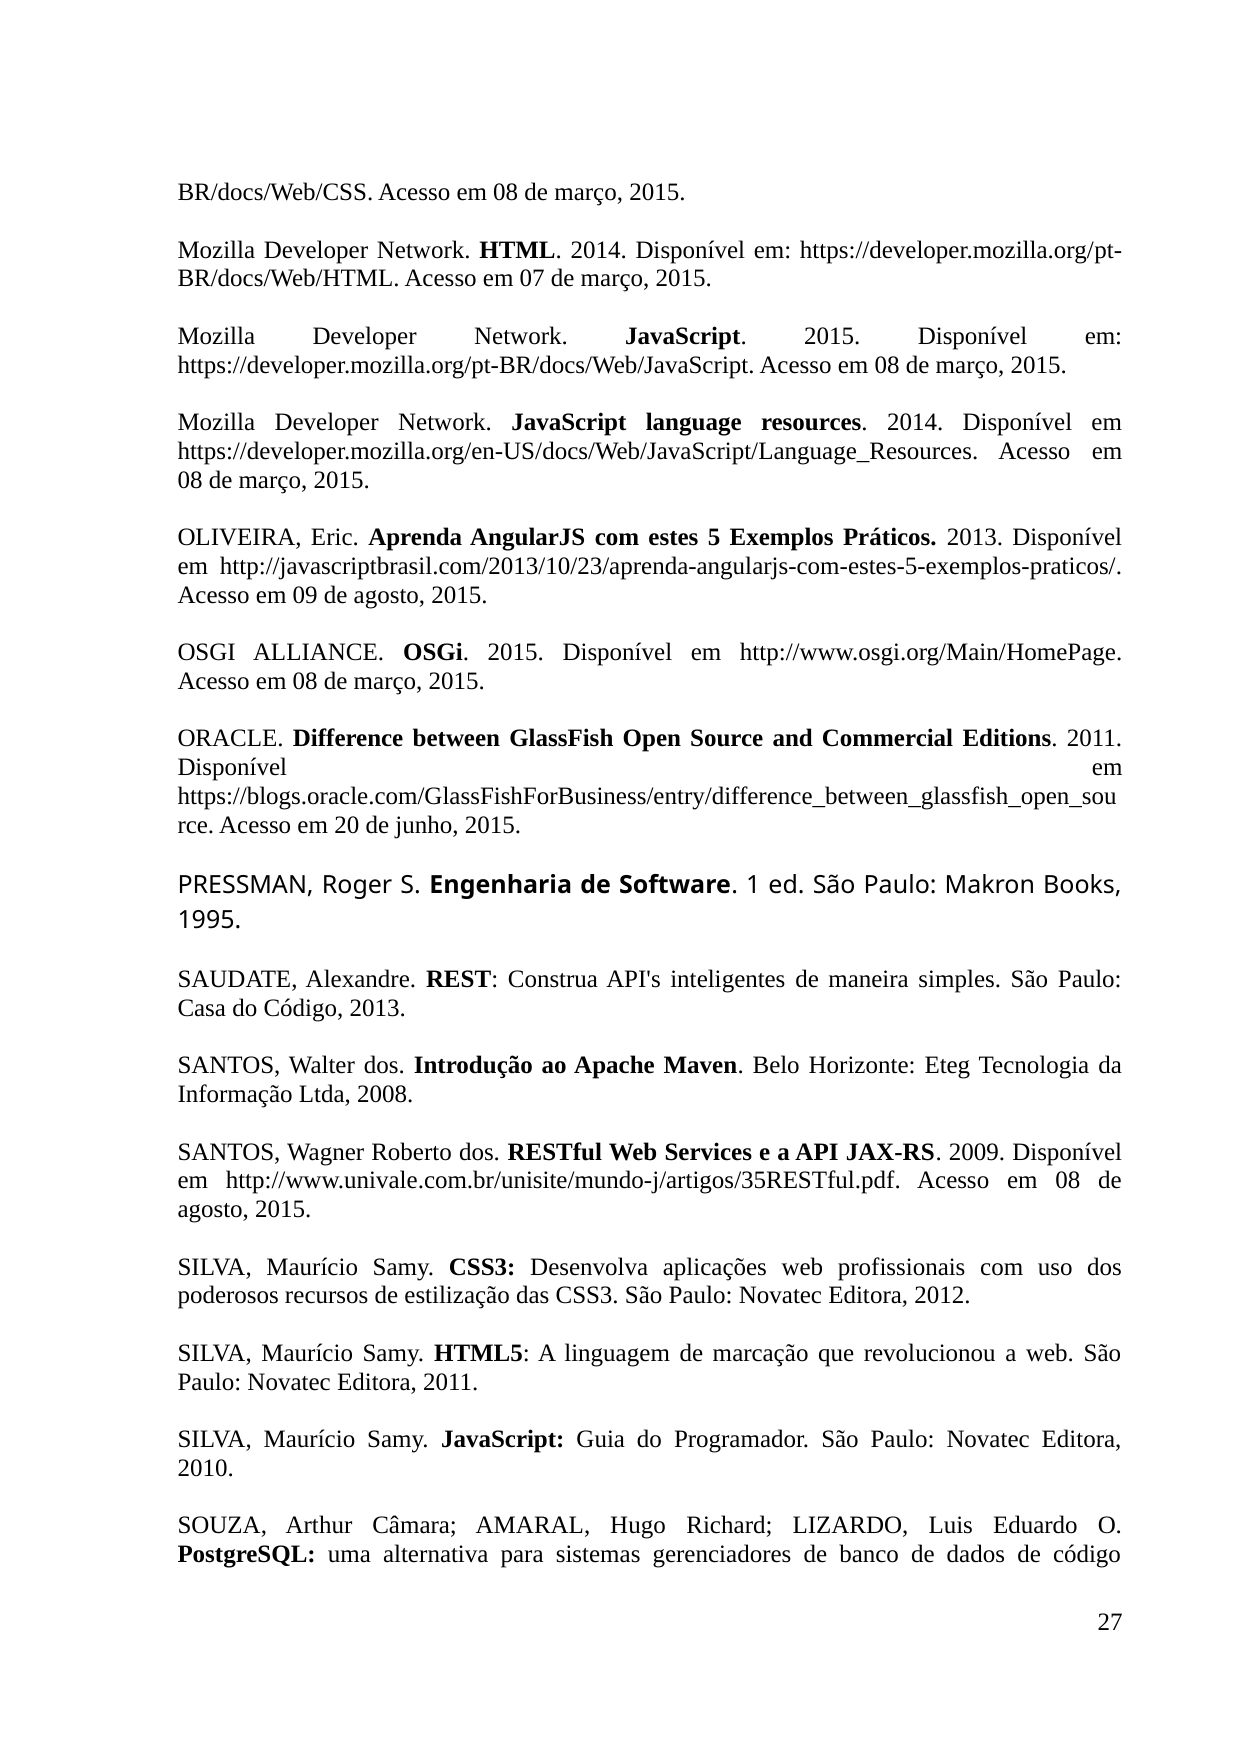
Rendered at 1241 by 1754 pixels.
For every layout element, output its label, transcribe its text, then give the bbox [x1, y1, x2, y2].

text BR/docs/Web/CSS. Acesso em 08 de março, 2015. [177, 177, 1122, 206]
text SANTOS, Wagner Roberto dos. RESTful Web Services e a API JAX-RS. 2009. Disponível em http://www.univale.com.br/unisite/mundo-j/artigos/35RESTful.pdf. Acesso em 08 de agosto, 2015. [177, 1137, 1122, 1223]
text SANTOS, Walter dos. Introdução ao Apache Maven. Belo Horizonte: Eteg Tecnologia da Informação Ltda, 2008. [177, 1050, 1122, 1108]
text OLIVEIRA, Eric. Aprenda AngularJS com estes 5 Exemplos Práticos. 2013. Disponível em http://javascriptbrasil.com/2013/10/23/aprenda-angularjs-com-estes-5-exemplos-praticos/. Acesso em 09 de agosto, 2015. [177, 522, 1122, 608]
text SILVA, Maurício Samy. CSS3: Desenvolva aplicações web profissionais com uso dos poderosos recursos de estilização das CSS3. São Paulo: Novatec Editora, 2012. [177, 1252, 1122, 1309]
text OSGI ALLIANCE. OSGi. 2015. Disponível em http://www.osgi.org/Main/HomePage. Acesso em 08 de março, 2015. [177, 637, 1122, 695]
text SOUZA, Arthur Câmara; AMARAL, Hugo Richard; LIZARDO, Luis Eduardo O. PostgreSQL: uma alternativa para sistemas gerenciadores de banco de dados de código [177, 1510, 1122, 1568]
text ORACLE. Difference between GlassFish Open Source and Commercial Editions. 2011. Disponível em https://blogs.oracle.com/GlassFishForBusiness/entry/difference_between_glassfish_open_source. Acesso em 20 de junho, 2015. [177, 723, 1122, 838]
text Mozilla Developer Network. JavaScript. 2015. Disponível em: https://developer.mozilla.org/pt-BR/docs/Web/JavaScript. Acesso em 08 de março, 2015. [177, 321, 1122, 378]
text SAUDATE, Alexandre. REST: Construa API's inteligentes de maneira simples. São Paulo: Casa do Código, 2013. [177, 964, 1122, 1022]
text PRESSMAN, Roger S. Engenharia de Software. 1 ed. São Paulo: Makron Books, 1995. [177, 867, 1122, 935]
text Mozilla Developer Network. HTML. 2014. Disponível em: https://developer.mozilla.org/pt-BR/docs/Web/HTML. Acesso em 07 de março, 2015. [177, 235, 1122, 292]
text Mozilla Developer Network. JavaScript language resources. 2014. Disponível em https://developer.mozilla.org/en-US/docs/Web/JavaScript/Language_Resources. Acesso em 08 de março, 2015. [177, 407, 1122, 493]
text SILVA, Maurício Samy. HTML5: A linguagem de marcação que revolucionou a web. São Paulo: Novatec Editora, 2011. [177, 1338, 1122, 1395]
text SILVA, Maurício Samy. JavaScript: Guia do Programador. São Paulo: Novatec Editora, 2010. [177, 1424, 1122, 1482]
